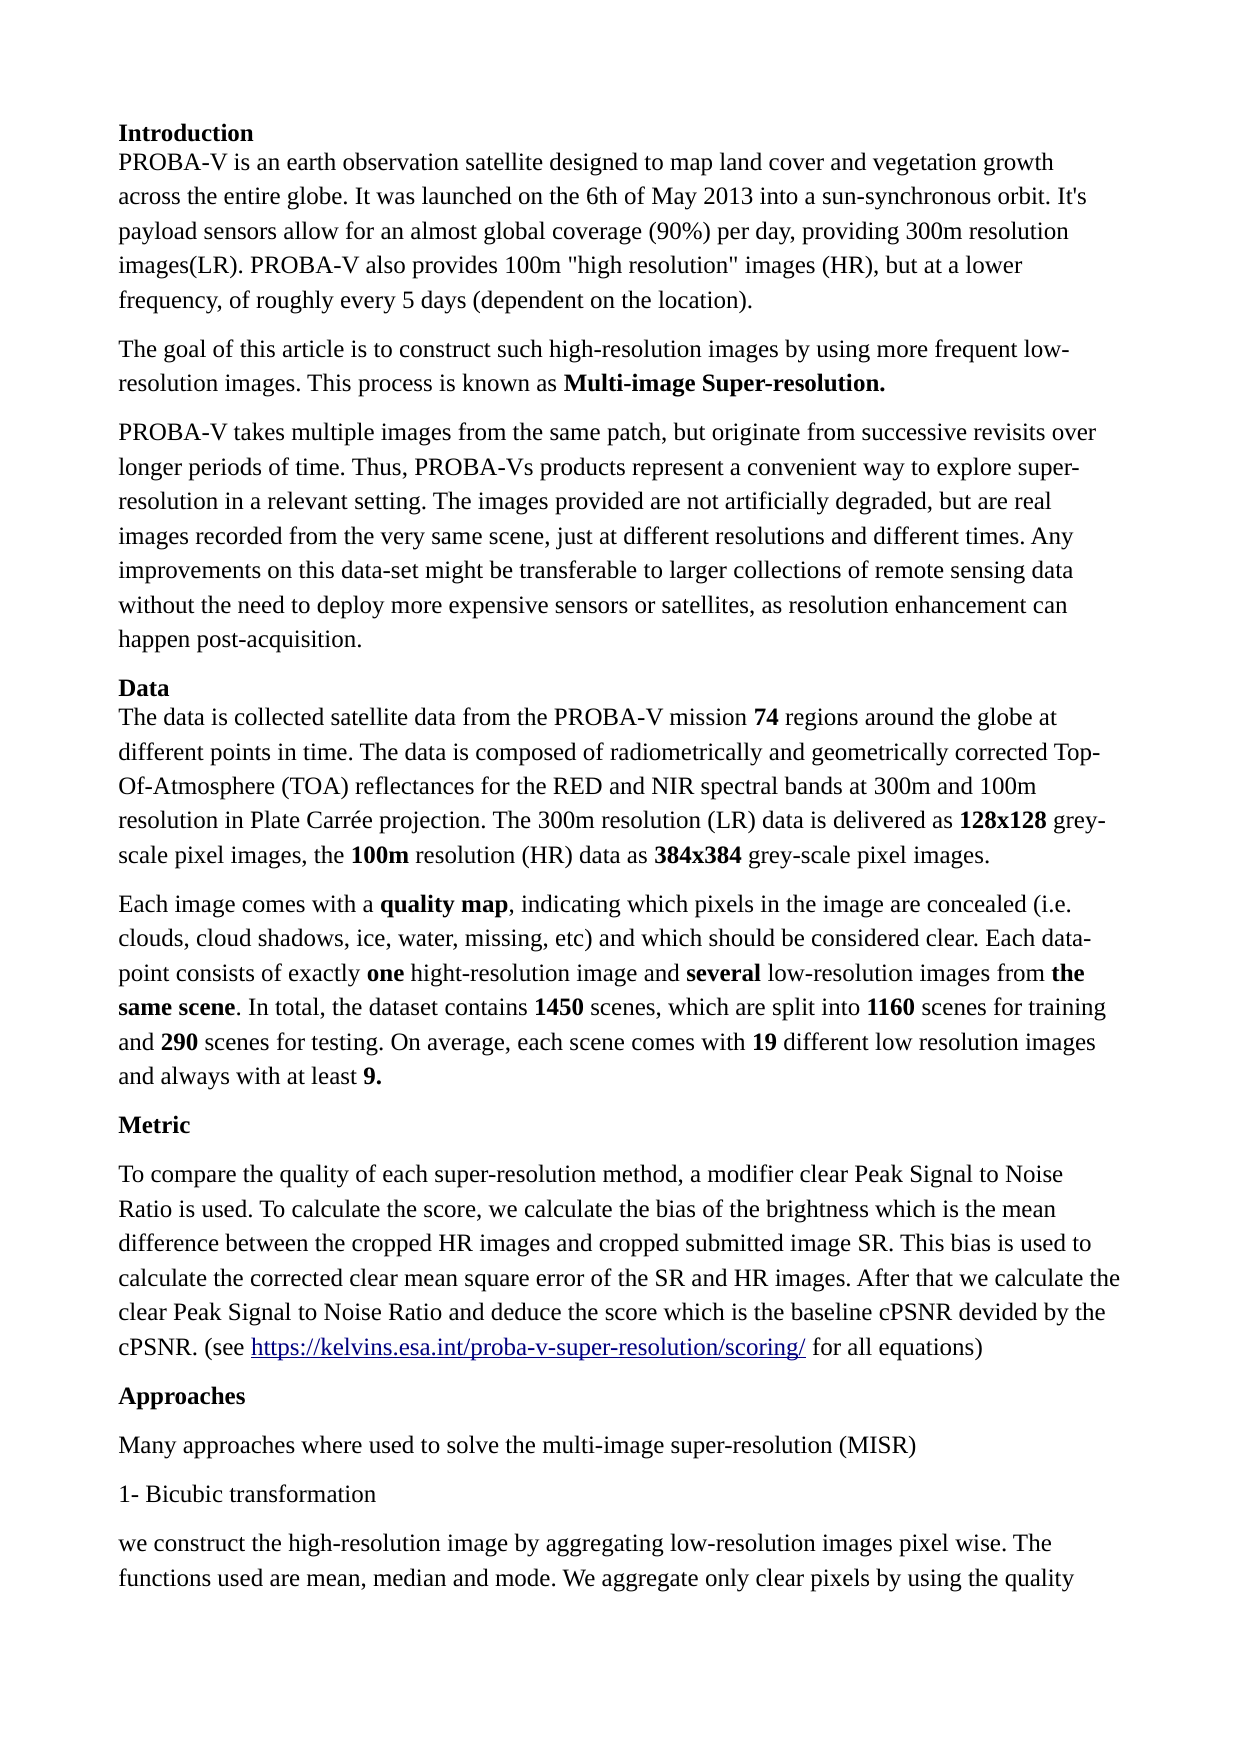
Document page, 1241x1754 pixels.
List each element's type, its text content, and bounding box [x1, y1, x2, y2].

text PROBA-V takes multiple images from the same patch, but originate from successive revisits over longer periods of time. Thus, PROBA-Vs products represent a convenient way to explore super-resolution in a relevant setting. The images provided are not artificially degraded, but are real images recorded from the very same scene, just at different resolutions and different times. Any improvements on this data-set might be transferable to larger collections of remote sensing data without the need to deploy more expensive sensors or satellites, as resolution enhancement can happen post-acquisition. [118, 417, 1122, 653]
text The goal of this article is to construct such high-resolution images by using more frequent low-resolution images. This process is known as Multi-image Super-resolution. [118, 334, 1122, 397]
text To compare the quality of each super-resolution method, a modifier clear Peak Signal to Noise Ratio is used. To calculate the score, we calculate the bias of the brightness which is the mean difference between the cropped HR images and cropped submitted image SR. This bias is used to calculate the corrected clear mean square error of the SR and HR images. After that we calculate the clear Peak Signal to Noise Ratio and deduce the score which is the baseline cPSNR devided by the cPSNR. (see https://kelvins.esa.int/proba-v-super-resolution/scoring/ for all equations) [118, 1159, 1122, 1361]
text PROBA-V is an earth observation satellite designed to map land cover and vegetation growth across the entire globe. It was launched on the 6th of May 2013 into a sun-synchronous orbit. It's payload sensors allow for an almost global coverage (90%) per day, providing 300m resolution images(LR). PROBA-V also provides 100m "high resolution" images (HR), but at a lower frequency, of roughly every 5 days (dependent on the location). [118, 147, 1122, 313]
text The data is collected satellite data from the PROBA-V mission 74 regions around the globe at different points in time. The data is composed of radiometrically and geometrically corrected Top-Of-Atmosphere (TOA) reflectances for the RED and NIR spectral bands at 300m and 100m resolution in Plate Carrée projection. The 300m resolution (LR) data is delivered as 128x128 grey-scale pixel images, the 100m resolution (HR) data as 384x384 grey-scale pixel images. [118, 702, 1122, 869]
text we construct the high-resolution image by aggregating low-resolution images pixel wise. The functions used are mean, median and mode. We aggregate only clear pixels by using the quality [118, 1528, 1122, 1591]
text Approaches [118, 1381, 1122, 1410]
text Many approaches where used to solve the multi-image super-resolution (MISR) [118, 1430, 1122, 1459]
text 1- Bicubic transformation [118, 1479, 1122, 1508]
text Metric [118, 1111, 1122, 1139]
text Each image comes with a quality map, indicating which pixels in the image are concealed (i.e. clouds, cloud shadows, ice, water, missing, etc) and which should be considered clear. Each data-point consists of exactly one hight-resolution image and several low-resolution images from the same scene. In total, the dataset contains 1450 scenes, which are split into 1160 scenes for training and 290 scenes for testing. On average, each scene comes with 19 different low resolution images and always with at least 9. [118, 889, 1122, 1090]
text Data [118, 673, 1122, 702]
text Introduction [118, 118, 1122, 147]
